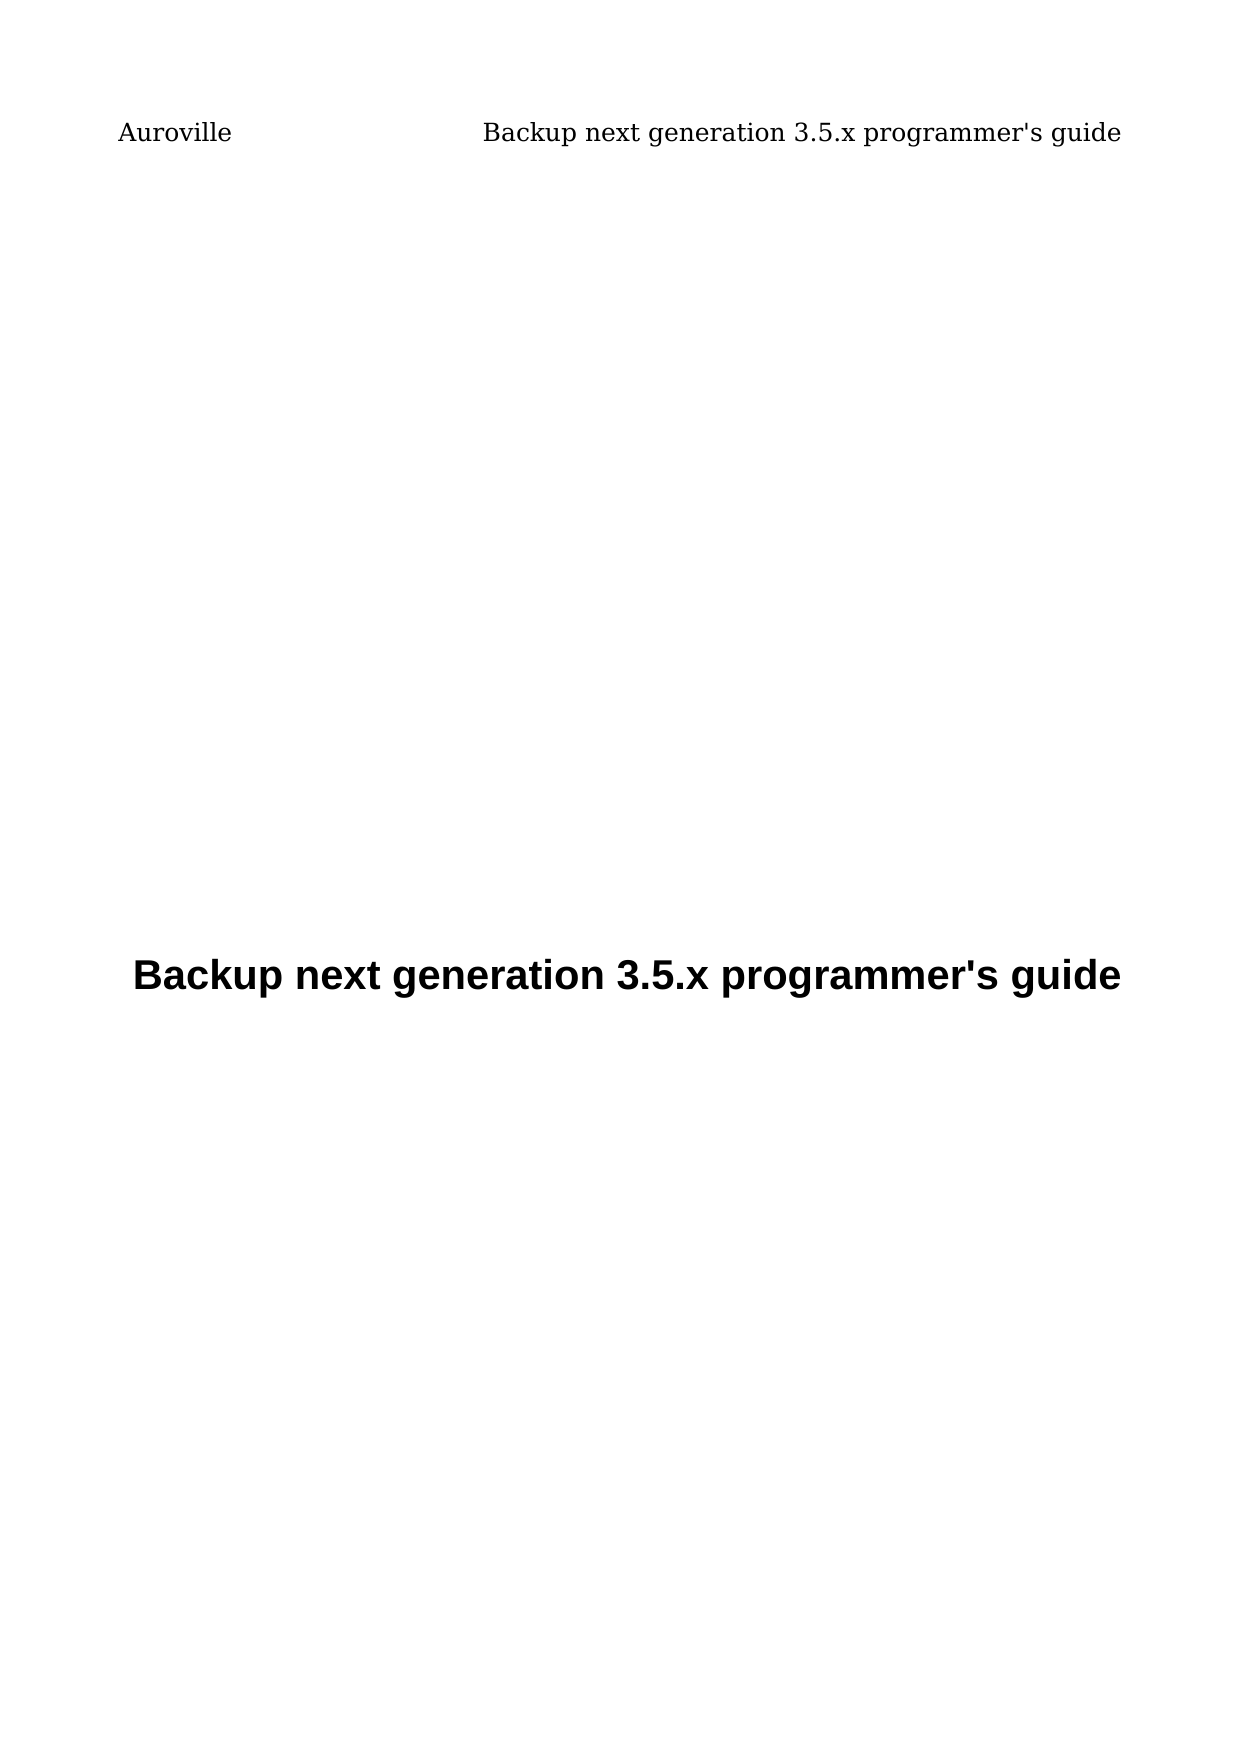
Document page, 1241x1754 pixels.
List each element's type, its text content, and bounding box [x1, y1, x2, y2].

text Backup next generation 3.5.x programmer's guide [118, 951, 1122, 998]
text Auroville Backup next generation 3.5.x programmer's guide [118, 118, 1122, 147]
